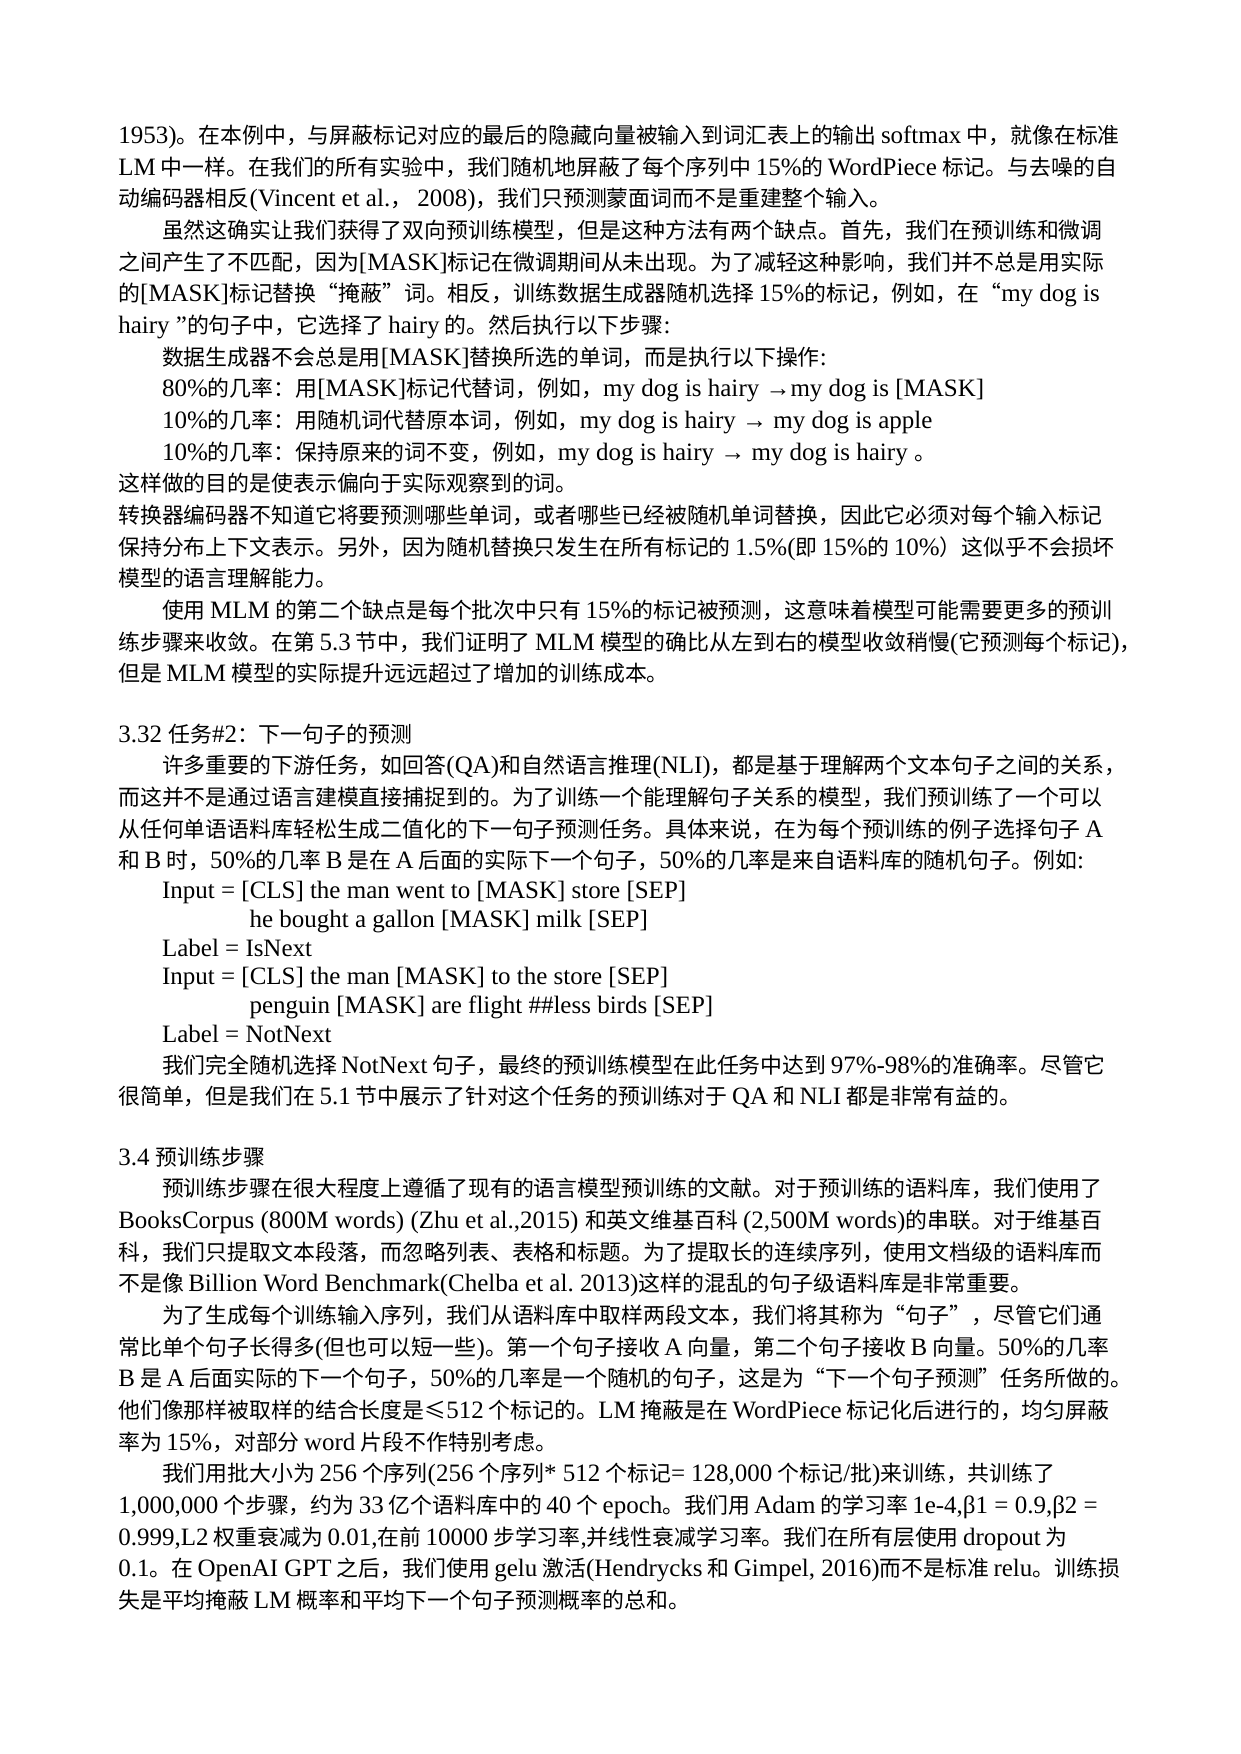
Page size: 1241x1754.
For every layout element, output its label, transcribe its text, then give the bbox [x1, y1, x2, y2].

text Input = [CLS] the man went to [MASK] store [SEP] [118, 875, 1122, 904]
text penguin [MASK] are flight ##less birds [SEP] [118, 990, 1122, 1019]
text Label = NotNext [118, 1019, 1122, 1048]
text 预训练步骤在很大程度上遵循了现有的语言模型预训练的文献。对于预训练的语料库，我们使用了BooksCorpus (800M words) (Zhu et al.,2015) 和英文维基百科 (2,500M words)的串联。对于维基百科，我们只提取文本段落，而忽略列表、表格和标题。为了提取长的连续序列，使用文档级的语料库而不是像Billion Word Benchmark(Chelba et al. 2013)这样的混乱的句子级语料库是非常重要。 [118, 1171, 1122, 1298]
text 3.4 预训练步骤 [118, 1140, 1122, 1171]
text he bought a gallon [MASK] milk [SEP] [118, 904, 1122, 933]
text 1953)。在本例中，与屏蔽标记对应的最后的隐藏向量被输入到词汇表上的输出softmax中，就像在标准LM中一样。在我们的所有实验中，我们随机地屏蔽了每个序列中15%的WordPiece标记。与去噪的自动编码器相反(Vincent et al.， 2008)，我们只预测蒙面词而不是重建整个输入。 [118, 118, 1122, 213]
text 我们用批大小为256个序列(256个序列* 512个标记= 128,000个标记/批)来训练，共训练了1,000,000个步骤，约为33亿个语料库中的40个epoch。我们用Adam的学习率1e-4,β1 = 0.9,β2 = 0.999,L2权重衰减为0.01,在前10000步学习率,并线性衰减学习率。我们在所有层使用dropout为0.1。在OpenAI GPT之后，我们使用gelu激活(Hendrycks和Gimpel, 2016)而不是标准relu。训练损失是平均掩蔽LM概率和平均下一个句子预测概率的总和。 [118, 1456, 1122, 1615]
text 80%的几率：用[MASK]标记代替词，例如，my dog is hairy →my dog is [MASK] [118, 371, 1122, 403]
text 我们完全随机选择NotNext句子，最终的预训练模型在此任务中达到97%-98%的准确率。尽管它很简单，但是我们在5.1节中展示了针对这个任务的预训练对于QA和NLI都是非常有益的。 [118, 1048, 1122, 1111]
text 数据生成器不会总是用[MASK]替换所选的单词，而是执行以下操作: [118, 340, 1122, 371]
text Label = IsNext [118, 933, 1122, 961]
text Input = [CLS] the man [MASK] to the store [SEP] [118, 961, 1122, 990]
text 虽然这确实让我们获得了双向预训练模型，但是这种方法有两个缺点。首先，我们在预训练和微调之间产生了不匹配，因为[MASK]标记在微调期间从未出现。为了减轻这种影响，我们并不总是用实际的[MASK]标记替换“掩蔽”词。相反，训练数据生成器随机选择15%的标记，例如，在“my dog is hairy ”的句子中，它选择了hairy的。然后执行以下步骤: [118, 213, 1122, 340]
text 为了生成每个训练输入序列，我们从语料库中取样两段文本，我们将其称为“句子”，尽管它们通常比单个句子长得多(但也可以短一些)。第一个句子接收A向量，第二个句子接收B向量。50%的几率B是A后面实际的下一个句子，50%的几率是一个随机的句子，这是为“下一个句子预测”任务所做的。他们像那样被取样的结合长度是≤512个标记的。LM掩蔽是在WordPiece标记化后进行的，均匀屏蔽率为15%，对部分word片段不作特别考虑。 [118, 1298, 1122, 1456]
text 这样做的目的是使表示偏向于实际观察到的词。 [118, 466, 1122, 498]
text 10%的几率：保持原来的词不变，例如，my dog is hairy → my dog is hairy 。 [118, 435, 1122, 466]
text 使用MLM的第二个缺点是每个批次中只有15%的标记被预测，这意味着模型可能需要更多的预训练步骤来收敛。在第5.3节中，我们证明了MLM模型的确比从左到右的模型收敛稍慢(它预测每个标记)，但是MLM模型的实际提升远远超过了增加的训练成本。 [118, 593, 1122, 688]
text 许多重要的下游任务，如回答(QA)和自然语言推理(NLI)，都是基于理解两个文本句子之间的关系，而这并不是通过语言建模直接捕捉到的。为了训练一个能理解句子关系的模型，我们预训练了一个可以从任何单语语料库轻松生成二值化的下一句子预测任务。具体来说，在为每个预训练的例子选择句子A和B时，50%的几率B是在A后面的实际下一个句子，50%的几率是来自语料库的随机句子。例如: [118, 748, 1122, 875]
text 10%的几率：用随机词代替原本词，例如，my dog is hairy → my dog is apple [118, 403, 1122, 435]
text 3.32 任务#2：下一句子的预测 [118, 717, 1122, 748]
text 转换器编码器不知道它将要预测哪些单词，或者哪些已经被随机单词替换，因此它必须对每个输入标记保持分布上下文表示。另外，因为随机替换只发生在所有标记的1.5%(即15%的10%）这似乎不会损坏模型的语言理解能力。 [118, 498, 1122, 593]
